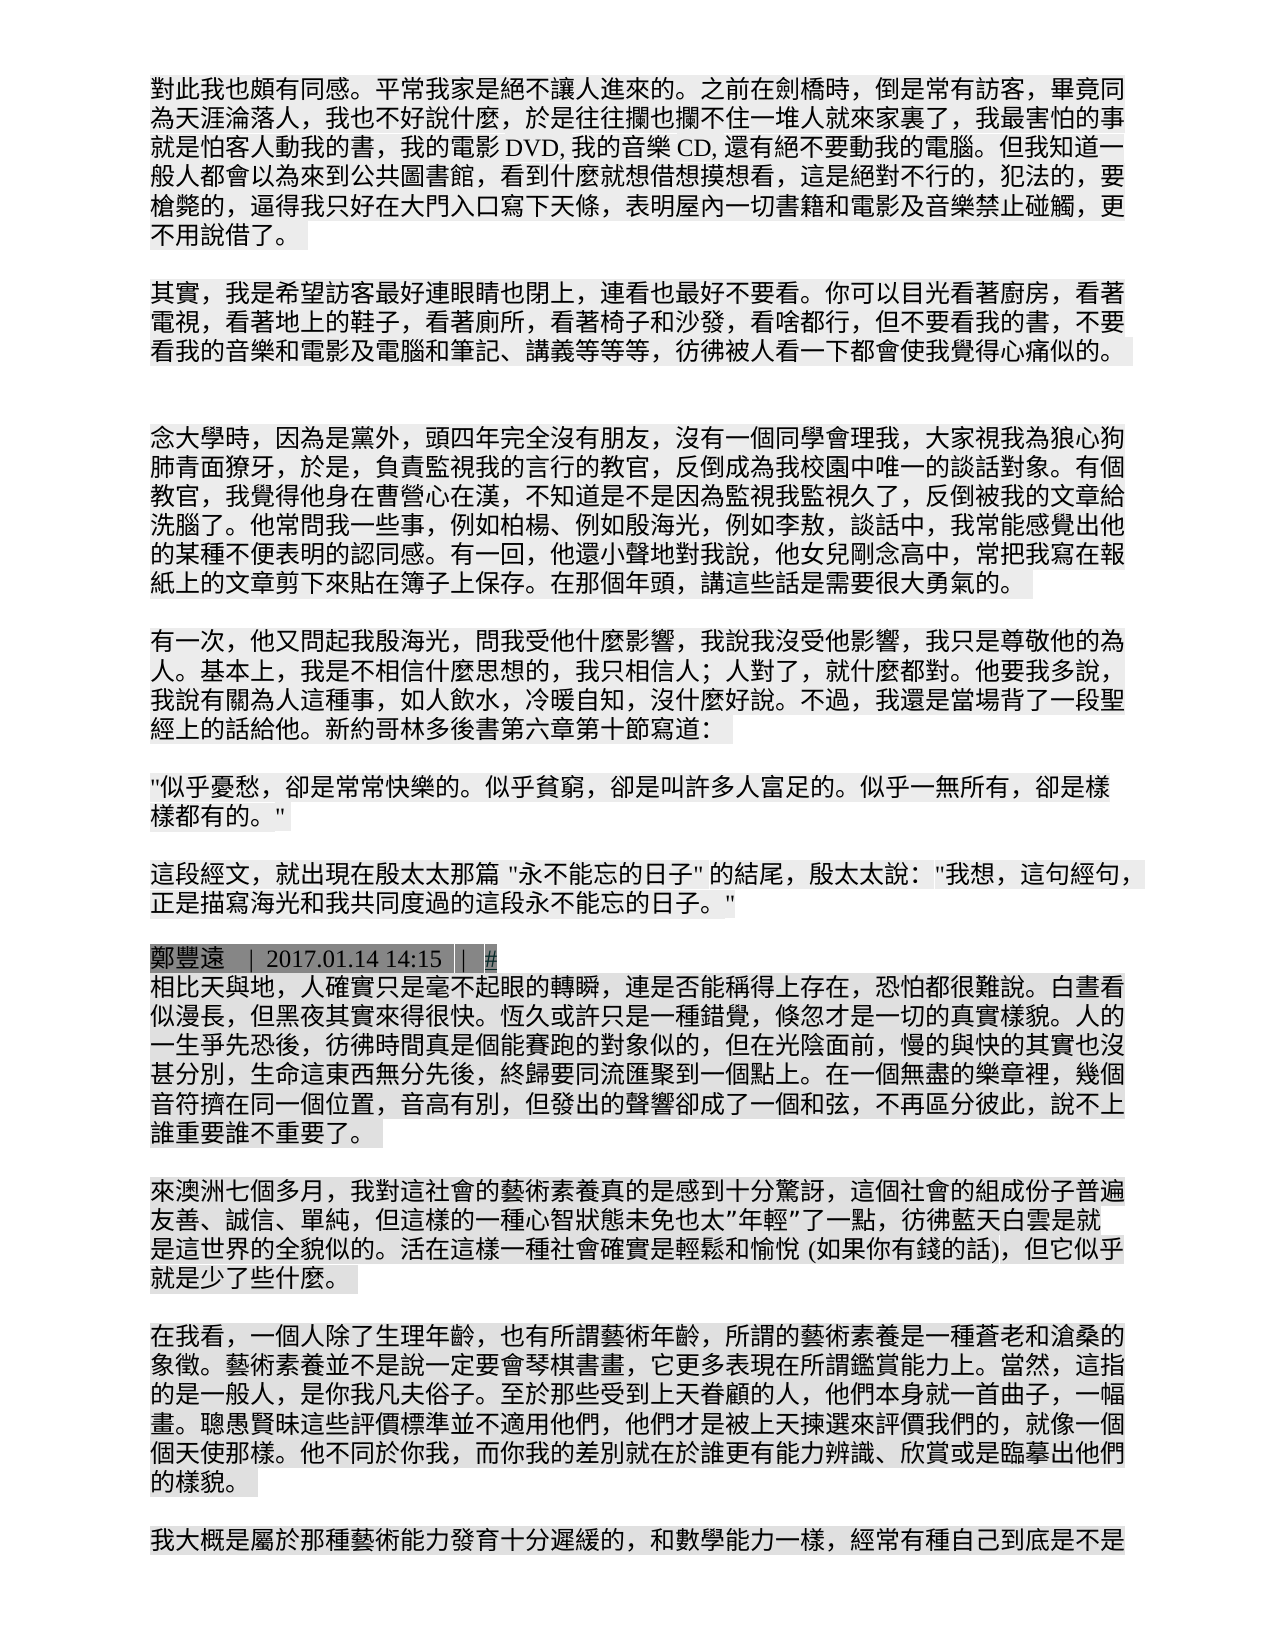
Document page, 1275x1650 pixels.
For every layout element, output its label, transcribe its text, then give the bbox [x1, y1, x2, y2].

text 相比天與地，人確實只是毫不起眼的轉瞬，連是否能稱得上存在，恐怕都很難說。白晝看似漫長，但黑夜其實來得很快。恆久或許只是一種錯覺，倏忽才是一切的真實樣貌。人的一生爭先恐後，彷彿時間真是個能賽跑的對象似的，但在光陰面前，慢的與快的其實也沒甚分別，生命這東西無分先後，終歸要同流匯聚到一個點上。在一個無盡的樂章裡，幾個音符擠在同一個位置，音高有別，但發出的聲響卻成了一個和弦，不再區分彼此，說不上誰重要誰不重要了。 來澳洲七個多月，我對這社會的藝術素養真的是感到十分驚訝，這個社會的組成份子普遍友善、誠信、單純，但這樣的一種心智狀態未免也太”年輕”了一點，彷彿藍天白雲是就是這世界的全貌似的。活在這樣一種社會確實是輕鬆和愉悅 (如果你有錢的話)，但它似乎就是少了些什麼。 在我看，一個人除了生理年齡，也有所謂藝術年齡，所謂的藝術素養是一種蒼老和滄桑的象徵。藝術素養並不是說一定要會琴棋書畫，它更多表現在所謂鑑賞能力上。當然，這指的是一般人，是你我凡夫俗子。至於那些受到上天眷顧的人，他們本身就一首曲子，一幅畫。聰愚賢昧這些評價標準並不適用他們，他們才是被上天揀選來評價我們的，就像一個個天使那樣。他不同於你我，而你我的差別就在於誰更有能力辨識、欣賞或是臨摹出他們的樣貌。 我大概是屬於那種藝術能力發育十分遲緩的，和數學能力一樣，經常有種自己到底是不是 [150, 973, 1125, 1555]
text 鄭豐遠 | 2017.01.14 14:15 | # [150, 944, 1125, 973]
text 我有兩本 "殷海光先生紀念集: 中國自由主義的領港人"，其中一本想送人，想要的請留言，第一個留言者優先。 得標者，請你再私下寫 email (emirchen@gmail.com) 跟我說要寄到哪，住海外的也行，免費的。或是這個周六(1/21)靜站時再來現場跟我拿也行；如果你住高雄市內，約個地方當面交給你也可以。當然，書拿來最重要就是要讀，真的想要的人才舉手。 這書出版於1981年，我是1983年買來看的，內頁還有我註明的閱讀日期：1983年8月18日，彷如昨日，一轉眼就34個年頭了。 因為這書被我翻得有點髒，怕解體，所以我當時又買了一本，只稍微畫了一兩個重點，書況還很新。新的這本想送人。我知道東西就跟人一樣，遲早得跟它說再見，與其死後成為無人要的廢棄物，不如趁著生前多少給它找個或許能夠善待它的歸宿。因此，如果你讀了不喜歡，麻煩就再給它找個新主人。 書籍、文物等等這類東西具有公眾價值，要找個養父母比較容易，若是純私人物品，即便在我眼裏乃無價之寶，只怕有一天也只會隨垃圾車離去，永久消失在這世上。我改變不了這個宿命，心裏對這些不會講話的小東西充滿難言的痛苦，但我知道這就是命；一個人或一個東西，總會有個屬於它的起落，一朝升起一朝落，而我能照顧的，也就這麼一小段時光的緣份了。 殷海光紀念集是他死後一些師生友人為他寫的紀念文字，於今觀之，沒什麼可觀性，只是在那個同樣灰濛濛冷冰冰的年代，它總是帶來一些顏色、熱度與光亮。 之前說我要不定時摘錄阿桑吉的自傳給大家看，但我書讀完了，發現它的翻譯不是普通的爛，所以除非能買到英文版，否則我就不摘了，以免以訛傳訛，也不知道它究竟翻譯得多離譜。 殷海光過去是黨外的祖師爺，後來卻慢慢淡化，改成蔣渭水出場，捧成台灣國父。裏頭心機，各位可想而知。殷海光雖然反共反國民黨，但他口口聲聲仍是 "苦難中國"，加上純粹來自大陸的外省人血統，自然不宜當台灣國國父，因此莫名其妙捧出個蔣渭水，捧出個鄭南榕。我不是說他們不好，而只是說政治上要捧誰貶誰淡化誰或給誰濃妝豔抹或抹個大黑臉，全然是人為的，根據政治需要去建構乃至瞎掰而成。 假若鄭南榕是國父，那麼。殷海光就是國祖了。你知道嗎？殷死於1969年，那一年鄭南榕 22歲，聽聞死訊，痛哭一場一路哭回家，如喪考妣。那時候我才6歲，所以不干我的事。 這書裏說，殷海光臨終前如此說道： "我活不成了...其實，對於死這件事，我老早就想透了，看淡了，我的潛意識裏沒有一點兒恐懼感，只是我死得不甘心...對於苦難中國，我沒有個交待。" 另外，他還曾說道： "我最大特質就是否定自己，我覺得以前寫的東西都沒有什麼內容，僅是我心路歷程中的一些語錄。生命是不斷奮進的過程，一個知識份子更應如此。" "文藝復興後...所成就的乃是物欲文明...給人直接的便利，表面極其繁華，但內層卻是淒涼、徬惶、失落的，暖氣室裏住的盡是一個個冷冰冰的人。" "許多講中國文化的人，極力在中國文化裏附會些科學，這實際把科學的份量估計得過重...其實中國文化即使沒有科學，並無損於它的價值。" 還有很多啦，就摘錄這些。殷海光最後的遺言是這樣： "我肯定了理性、自由、民主、仁愛的積極價值--而且我更相信，這是人類生存的永恆價值。但是，我近來更痛切地感到，任何好的有關人的學說和制度，包括自由民主在內，如果沒有道德理想作原動力，如果不受倫理規範的制約，都會被利用的，都是非常危險的，都可以變成它的反面。" 一樣是邏輯，一樣談羅素，我對殷海光在哲學上的許多看法南轅北轍，但對於對這樣一個人，我由衷尊敬。他常感嘆不被人了解。他說自己是個 "頭腦複雜而心思單純的人" (很多人似乎剛好相反，頭腦簡單到爆，心思卻很複雜)。他認為，濁世滔滔，人得學會一種 "隔離的智慧"，讓自己和喧囂塵世隔離開來。他的許多感嘆，於我心有戚戚焉。殷的朋友說他的孤獨帶有一種 "被迫" 孤獨的成份，因為沒有人願意理解他。其實，在我看來，殷海光這人直腸子，好惡分明，應該很好理解。而我呢，應該就更容易理解了，理解我就跟理解一隻流浪狗恐怕沒兩樣。 整本書我最喜歡殷太太寫的那一篇，叫 "永不能忘的日子"。她說： "殷海光一生受盡折磨，但是，正因為這些苦難，磨鍊成他不屈不撓、不怕困苦的性格。...事實上，我對丈夫的思想一點也不懂。結婚後，純粹做個家庭主婦，對海光喜歡吃的菜，喜歡吃的點心，那就有研究得多了。" 其中，殷太太講了幾段殷海光的生活特色，我最喜歡 "打電話" 那一段，文字很長，我就不打出來了。各位知道嗎？殷海光連打電話也不會嗎，一生只打過四次；每次打都很緊張，打到兩手冰冷。還好他死了，要不然這年頭連視訊都有，豈不是要給科技嚇死了。 殷太太說，殷海光常對他女兒說："爸爸以後把書全送給你，這是爸爸唯一的財產"。殷太太說，殷海光 "對他的書有許多禁忌，例如書架上絕不能放食物、茶杯及抹布"。有一次，殷海光買了一本亞里斯多德的書，一邊教站在一旁的女兒唸出 Aristotle (亞里斯多德)的發音，他女兒正在換牙，沒有大門牙，唸到 totle 時，噴出一些口水在書上，殷海光立即大驚失色，緊張大叫："哎唷，哎唷"，急忙掏出手帕擦了又擦。 就連臨終重病時，有人送他書，送來病床邊，就放在他的枕頭旁。殷太太說："每次我拿他的書時，他總是提心吊膽地注視著我的動作，一面說：'秀氣一點好不好'。" 對此我也頗有同感。平常我家是絕不讓人進來的。之前在劍橋時，倒是常有訪客，畢竟同為天涯淪落人，我也不好說什麼，於是往往攔也攔不住一堆人就來家裏了，我最害怕的事就是怕客人動我的書，我的電影DVD, 我的音樂CD, 還有絕不要動我的電腦。但我知道一般人都會以為來到公共圖書館，看到什麼就想借想摸想看，這是絕對不行的，犯法的，要槍斃的，逼得我只好在大門入口寫下天條，表明屋內一切書籍和電影及音樂禁止碰觸，更不用說借了。 其實，我是希望訪客最好連眼睛也閉上，連看也最好不要看。你可以目光看著廚房，看著電視，看著地上的鞋子，看著廁所，看著椅子和沙發，看啥都行，但不要看我的書，不要看我的音樂和電影及電腦和筆記、講義等等等，彷彿被人看一下都會使我覺得心痛似的。 念大學時，因為是黨外，頭四年完全沒有朋友，沒有一個同學會理我，大家視我為狼心狗肺青面獠牙，於是，負責監視我的言行的教官，反倒成為我校園中唯一的談話對象。有個教官，我覺得他身在曹營心在漢，不知道是不是因為監視我監視久了，反倒被我的文章給洗腦了。他常問我一些事，例如柏楊、例如殷海光，例如李敖，談話中，我常能感覺出他的某種不便表明的認同感。有一回，他還小聲地對我說，他女兒剛念高中，常把我寫在報紙上的文章剪下來貼在簿子上保存。在那個年頭，講這些話是需要很大勇氣的。 有一次，他又問起我殷海光，問我受他什麼影響，我說我沒受他影響，我只是尊敬他的為人。基本上，我是不相信什麼思想的，我只相信人；人對了，就什麼都對。他要我多說，我說有關為人這種事，如人飲水，冷暖自知，沒什麼好說。不過，我還是當場背了一段聖經上的話給他。新約哥林多後書第六章第十節寫道： "似乎憂愁，卻是常常快樂的。似乎貧窮，卻是叫許多人富足的。似乎一無所有，卻是樣樣都有的。" 這段經文，就出現在殷太太那篇 "永不能忘的日子" 的結尾，殷太太說："我想，這句經句，正是描寫海光和我共同度過的這段永不能忘的日子。" [150, 75, 1125, 919]
